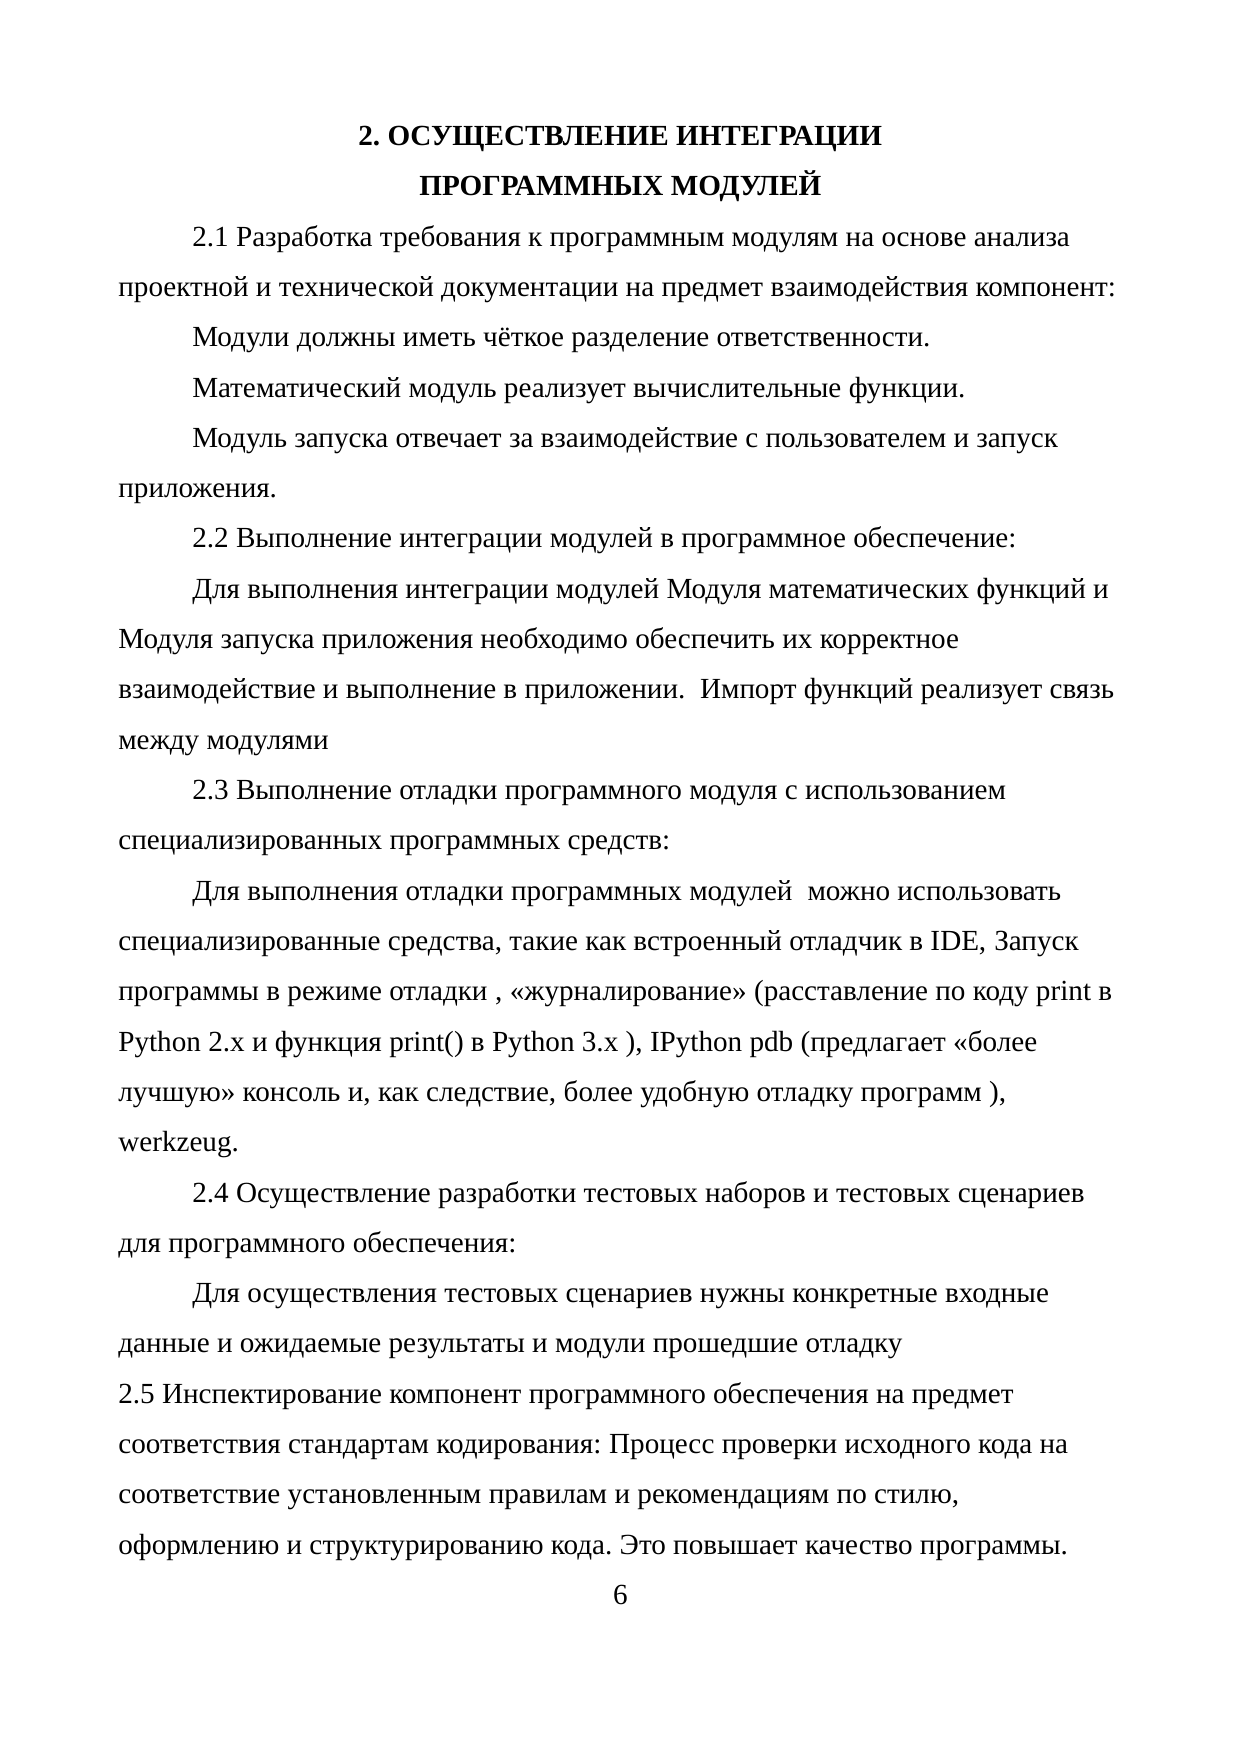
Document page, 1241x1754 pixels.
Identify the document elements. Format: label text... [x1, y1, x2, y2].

text Математический модуль реализует вычислительные функции. [118, 370, 1122, 403]
text Модули должны иметь чёткое разделение ответственности. [118, 319, 1122, 353]
text 2.4 Осуществление разработки тестовых наборов и тестовых сценариев для программного обеспечения: [118, 1175, 1122, 1258]
text Модуль запуска отвечает за взаимодействие с пользователем и запуск приложения. [118, 420, 1122, 504]
text Для выполнения интеграции модулей Модуля математических функций и Модуля запуска приложения необходимо обеспечить их корректное взаимодействие и выполнение в приложении. Импорт функций реализует связь между модулями [118, 571, 1122, 755]
text 2.3 Выполнение отладки программного модуля с использованием специализированных программных средств: [118, 772, 1122, 856]
text Для осуществления тестовых сценариев нужны конкретные входные данные и ожидаемые результаты и модули прошедшие отладку [118, 1275, 1122, 1359]
text 2.5 Инспектирование компонент программного обеспечения на предмет соответствия стандартам кодирования: Процесс проверки исходного кода на соответствие установленным правилам и рекомендациям по стилю, оформлению и структурированию кода. Это повышает качество программы. [118, 1376, 1122, 1560]
text ПРОГРАММНЫХ МОДУЛЕЙ [118, 168, 1122, 202]
text 2. ОСУЩЕСТВЛЕНИЕ ИНТЕГРАЦИИ [118, 118, 1122, 152]
text 2.1 Разработка требования к программным модулям на основе анализа проектной и технической документации на предмет взаимодействия компонент: [118, 219, 1122, 303]
text 6 [118, 1577, 1122, 1611]
text 2.2 Выполнение интеграции модулей в программное обеспечение: [118, 521, 1122, 554]
text Для выполнения отладки программных модулей можно использовать специализированные средства, такие как встроенный отладчик в IDE, Запуск программы в режиме отладки , «журналирование» (расставление по коду print в Python 2.x и функция print() в Python 3.x ), IPython pdb (предлагает «более лучшую» консоль и, как следствие, более удобную отладку программ ), werkzeug. [118, 873, 1122, 1158]
